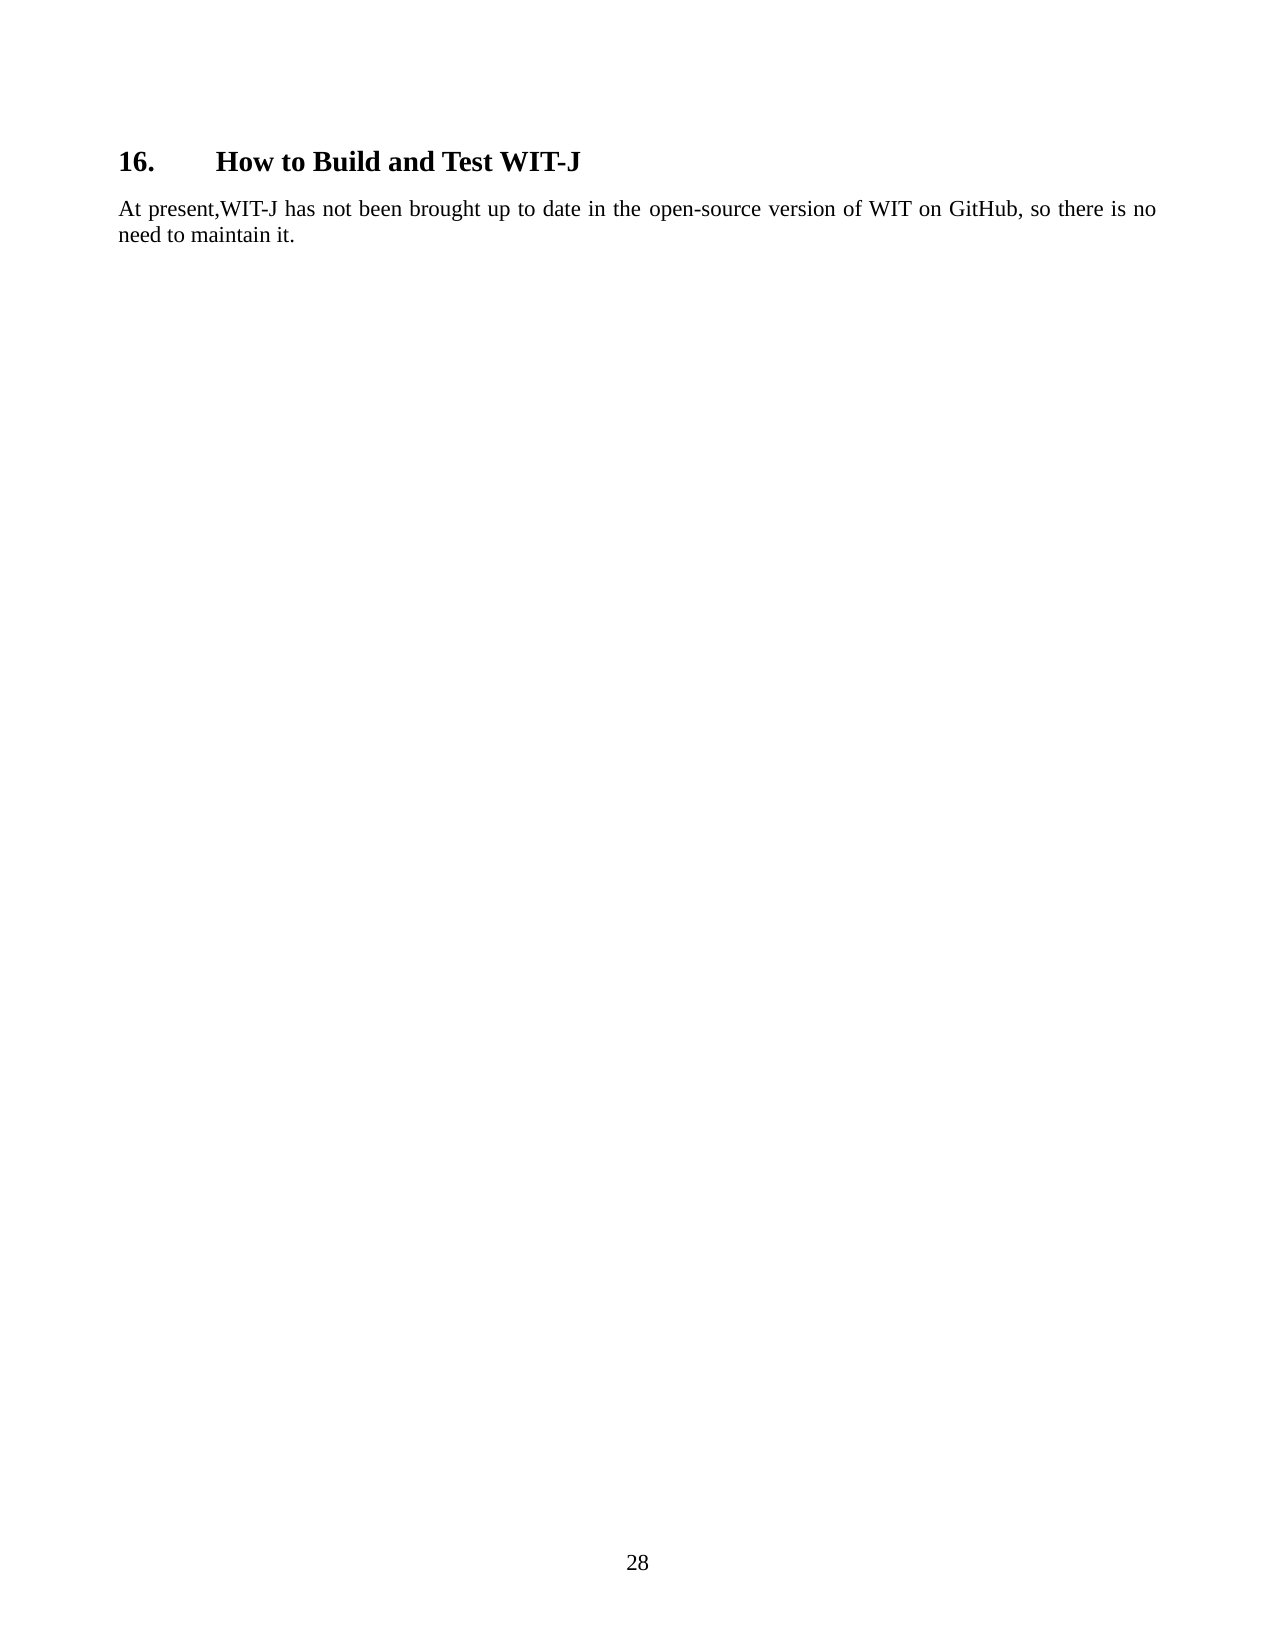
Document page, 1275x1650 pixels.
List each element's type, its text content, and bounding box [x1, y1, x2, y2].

text At present,WIT-J has not been brought up to date in the open-source version of WIT on GitHub, so there is no need to maintain it. [118, 195, 1157, 248]
subtitle How to Build and Test WIT-J [118, 144, 1157, 177]
